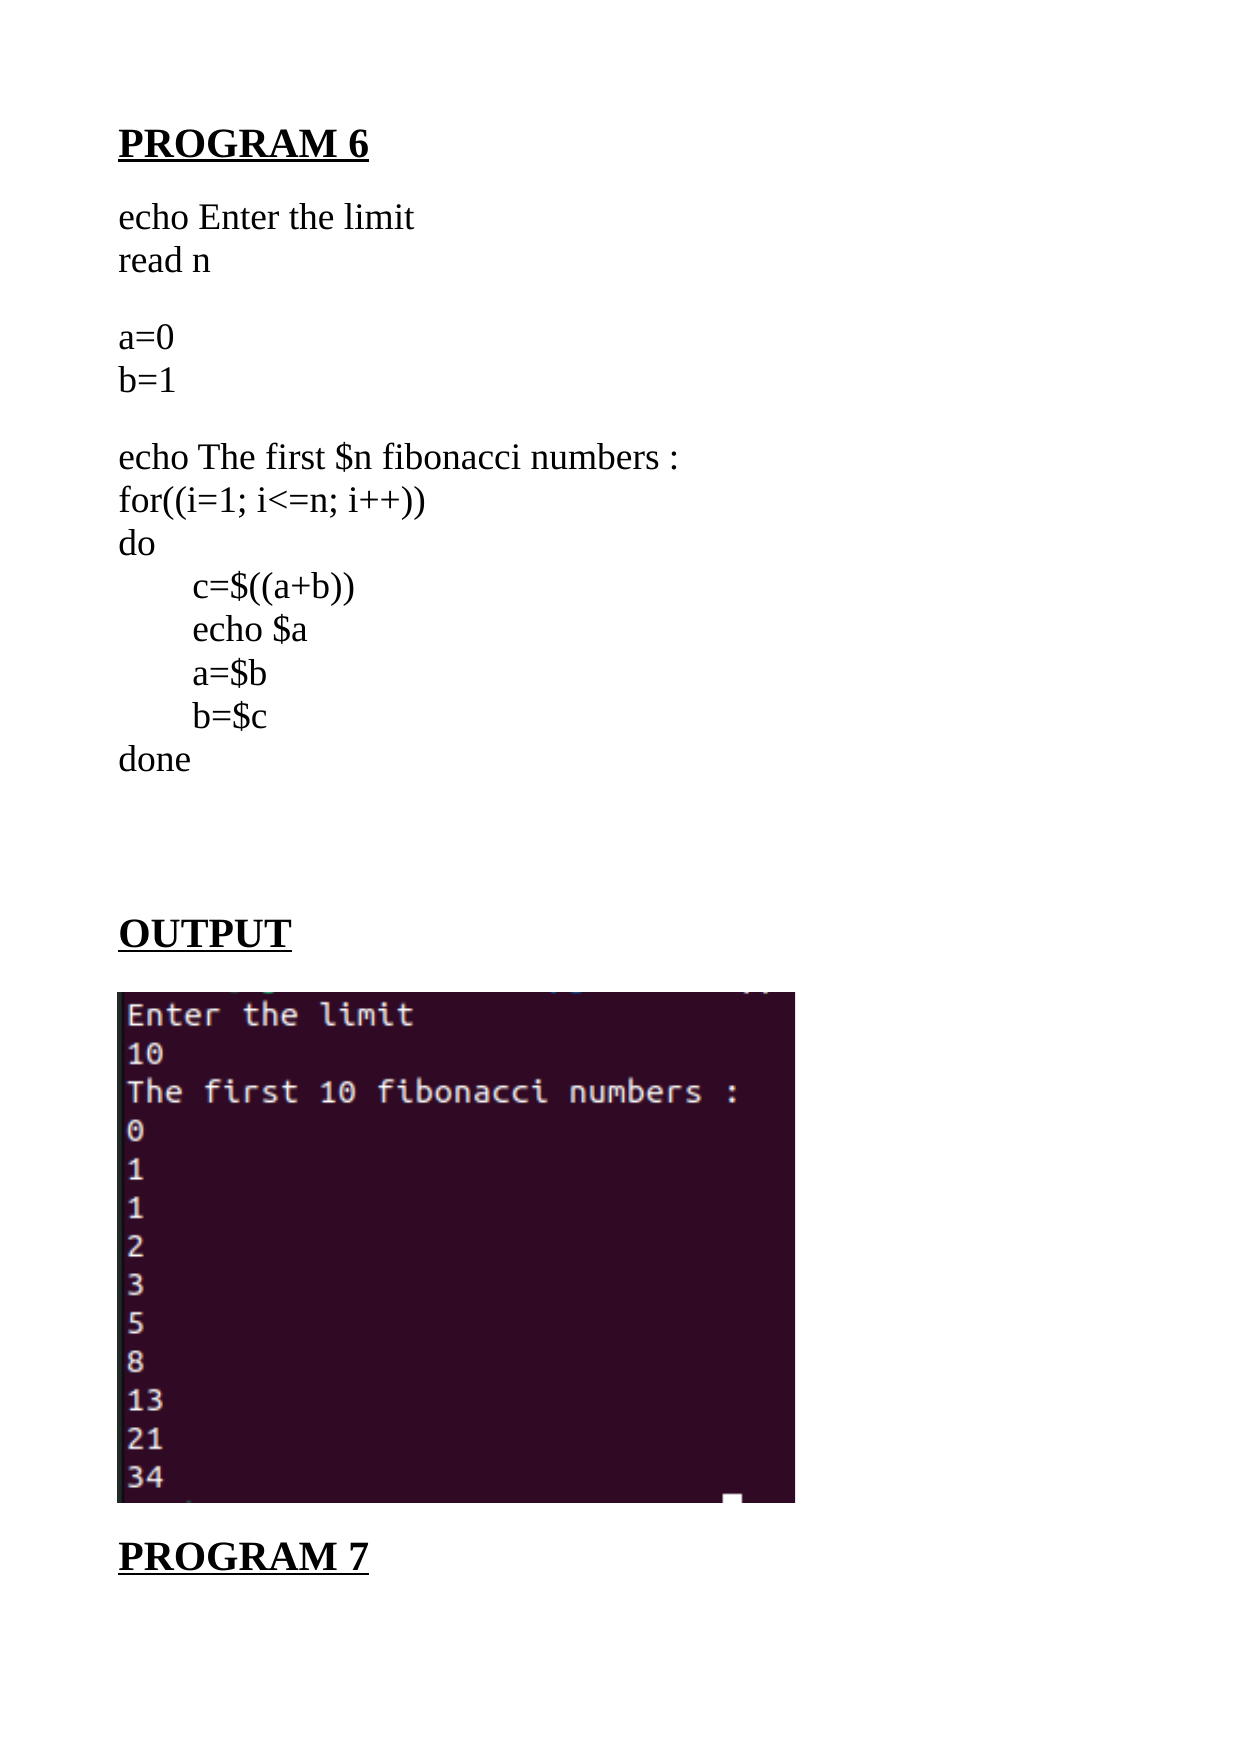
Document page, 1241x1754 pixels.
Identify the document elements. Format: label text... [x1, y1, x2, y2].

text for((i=1; i<=n; i++)) [118, 477, 1122, 521]
text echo The first $n fibonacci numbers : [118, 434, 1122, 477]
text a=$b [118, 650, 1122, 693]
text b=1 [118, 358, 1122, 401]
text PROGRAM 6 [118, 118, 1122, 166]
text PROGRAM 7 [118, 1532, 1122, 1579]
picture [117, 992, 796, 1503]
text a=0 [118, 314, 1122, 358]
text OUTPUT [118, 909, 1122, 957]
text echo $a [118, 607, 1122, 650]
text c=$((a+b)) [118, 564, 1122, 607]
text b=$c [118, 693, 1122, 736]
text read n [118, 238, 1122, 281]
text echo Enter the limit [118, 195, 1122, 238]
text do [118, 521, 1122, 564]
text done [118, 736, 1122, 779]
